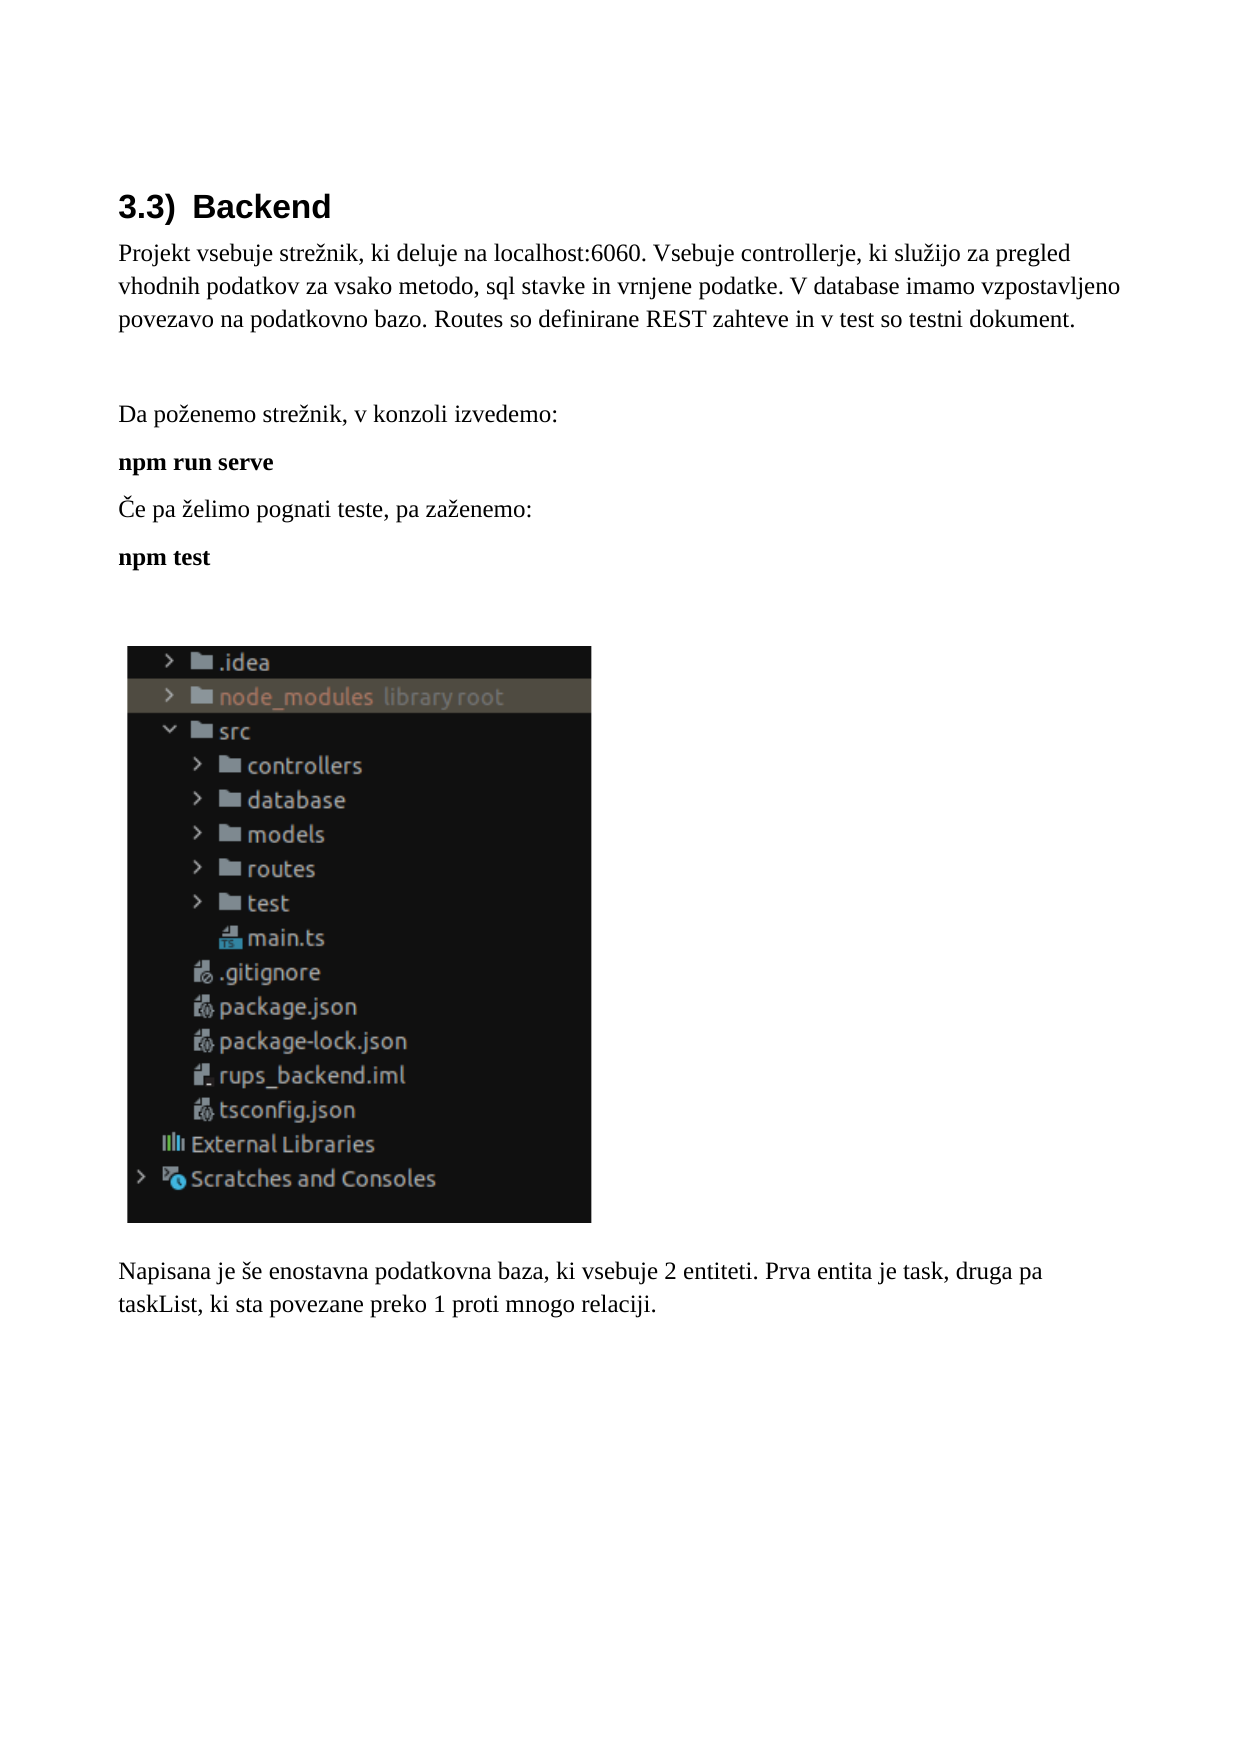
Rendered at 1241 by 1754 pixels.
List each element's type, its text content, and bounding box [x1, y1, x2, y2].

text npm test [118, 542, 1122, 571]
text Napisana je še enostavna podatkovna baza, ki vsebuje 2 entiteti. Prva entita je task, druga pa taskList, ki sta povezane preko 1 proti mnogo relaciji. [118, 1256, 1122, 1318]
text Projekt vsebuje strežnik, ki deluje na localhost:6060. Vsebuje controllerje, ki služijo za pregled vhodnih podatkov za vsako metodo, sql stavke in vrnjene podatke. V database imamo vzpostavljeno povezavo na podatkovno bazo. Routes so definirane REST zahteve in v test so testni dokument. [118, 238, 1122, 332]
text npm run serve [118, 447, 1122, 475]
picture [127, 646, 592, 1223]
text Če pa želimo pognati teste, pa zaženemo: [118, 494, 1122, 523]
text Da poženemo strežnik, v konzoli izvedemo: [118, 399, 1122, 428]
subtitle Backend [118, 187, 1122, 225]
